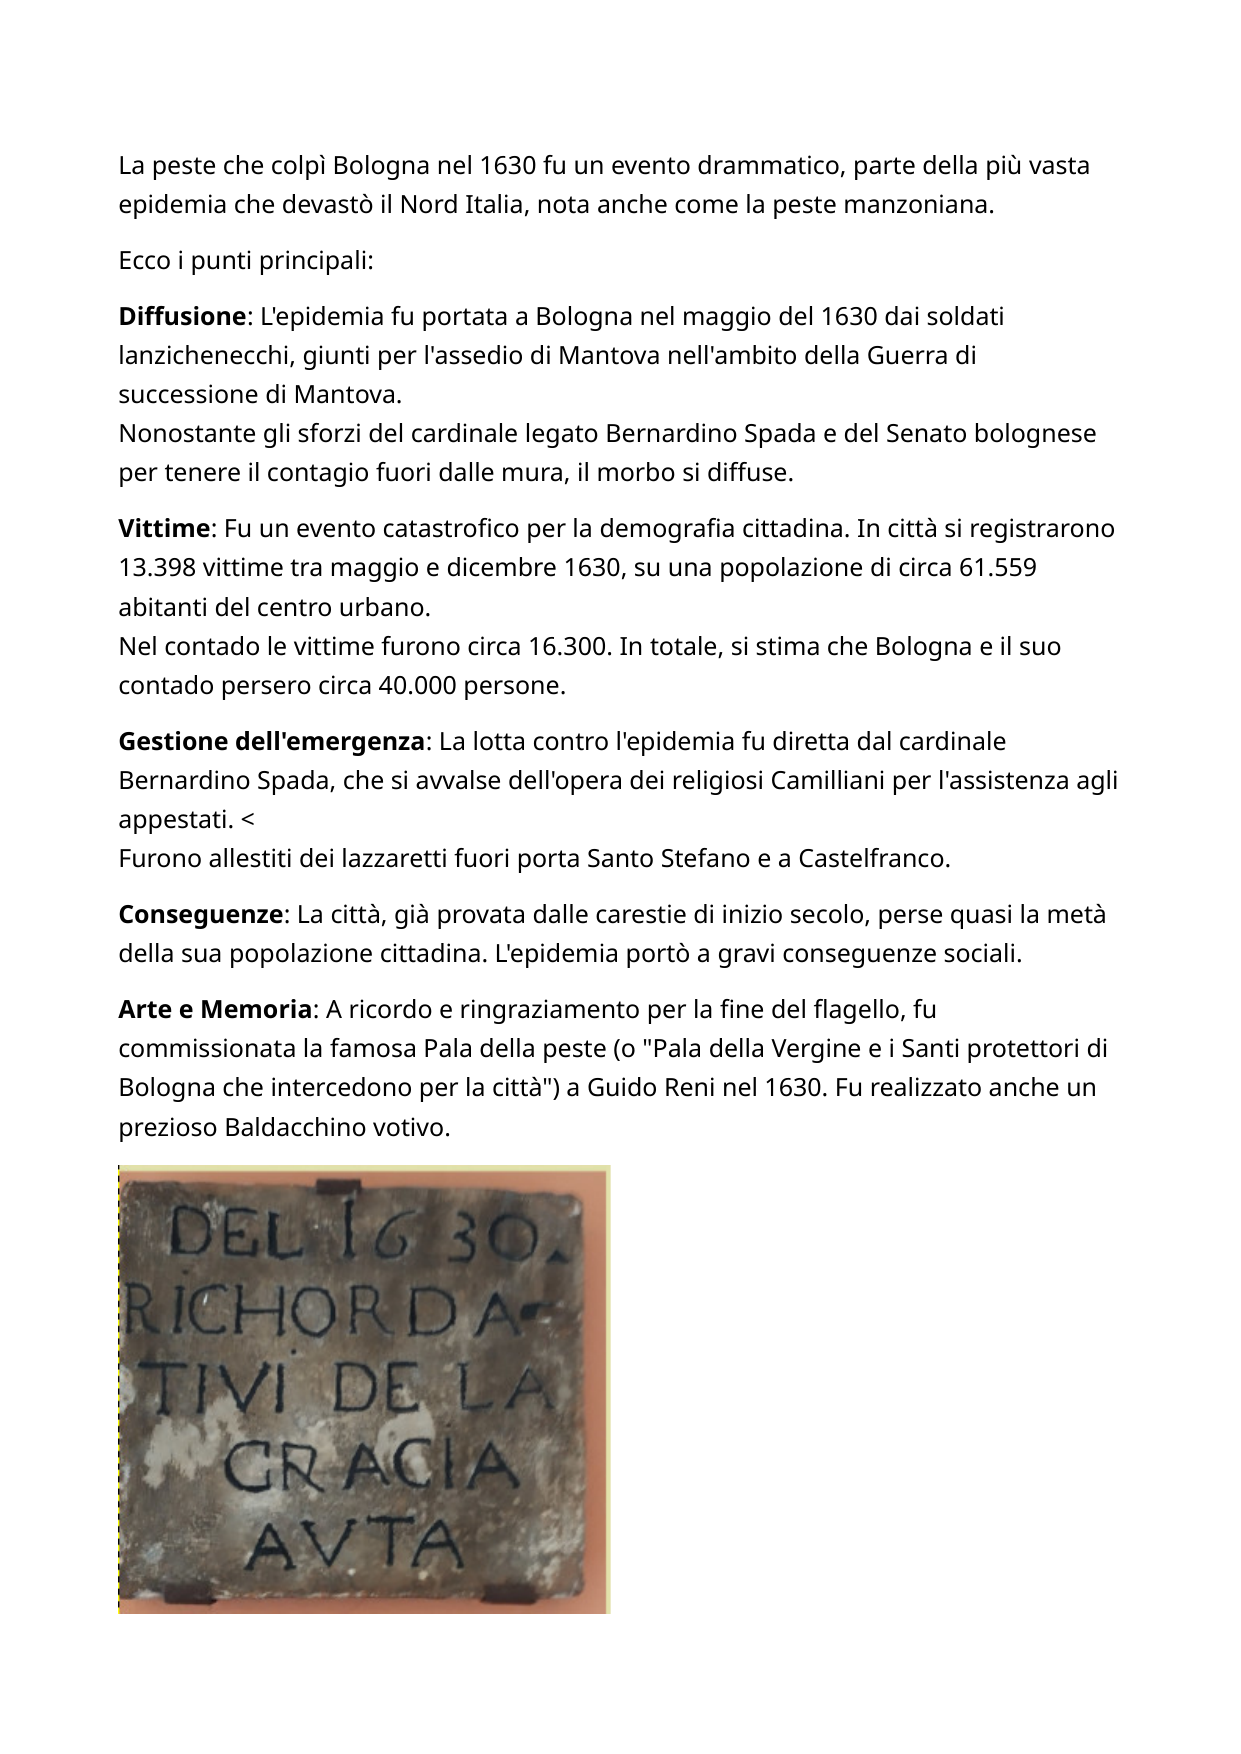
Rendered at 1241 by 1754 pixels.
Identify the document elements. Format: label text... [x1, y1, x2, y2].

text Vittime: Fu un evento catastrofico per la demografia cittadina. In città si registrarono 13.398 vittime tra maggio e dicembre 1630, su una popolazione di circa 61.559 abitanti del centro urbano. Nel contado le vittime furono circa 16.300. In totale, si stima che Bologna e il suo contado persero circa 40.000 persone. [118, 511, 1122, 702]
text La peste che colpì Bologna nel 1630 fu un evento drammatico, parte della più vasta epidemia che devastò il Nord Italia, nota anche come la peste manzoniana. [118, 148, 1122, 221]
text Conseguenze: La città, già provata dalle carestie di inizio secolo, perse quasi la metà della sua popolazione cittadina. L'epidemia portò a gravi conseguenze sociali. [118, 897, 1122, 970]
text Diffusione: L'epidemia fu portata a Bologna nel maggio del 1630 dai soldati lanzichenecchi, giunti per l'assedio di Mantova nell'ambito della Guerra di successione di Mantova. Nonostante gli sforzi del cardinale legato Bernardino Spada e del Senato bolognese per tenere il contagio fuori dalle mura, il morbo si diffuse. [118, 298, 1122, 489]
text Ecco i punti principali: [118, 243, 1122, 277]
text Gestione dell'emergenza: La lotta contro l'epidemia fu diretta dal cardinale Bernardino Spada, che si avvalse dell'opera dei religiosi Camilliani per l'assistenza agli appestati. < Furono allestiti dei lazzaretti fuori porta Santo Stefano e a Castelfranco. [118, 723, 1122, 875]
text Arte e Memoria: A ricordo e ringraziamento per la fine del flagello, fu commissionata la famosa Pala della peste (o "Pala della Vergine e i Santi protettori di Bologna che intercedono per la città") a Guido Reni nel 1630. Fu realizzato anche un prezioso Baldacchino votivo. [118, 992, 1122, 1143]
